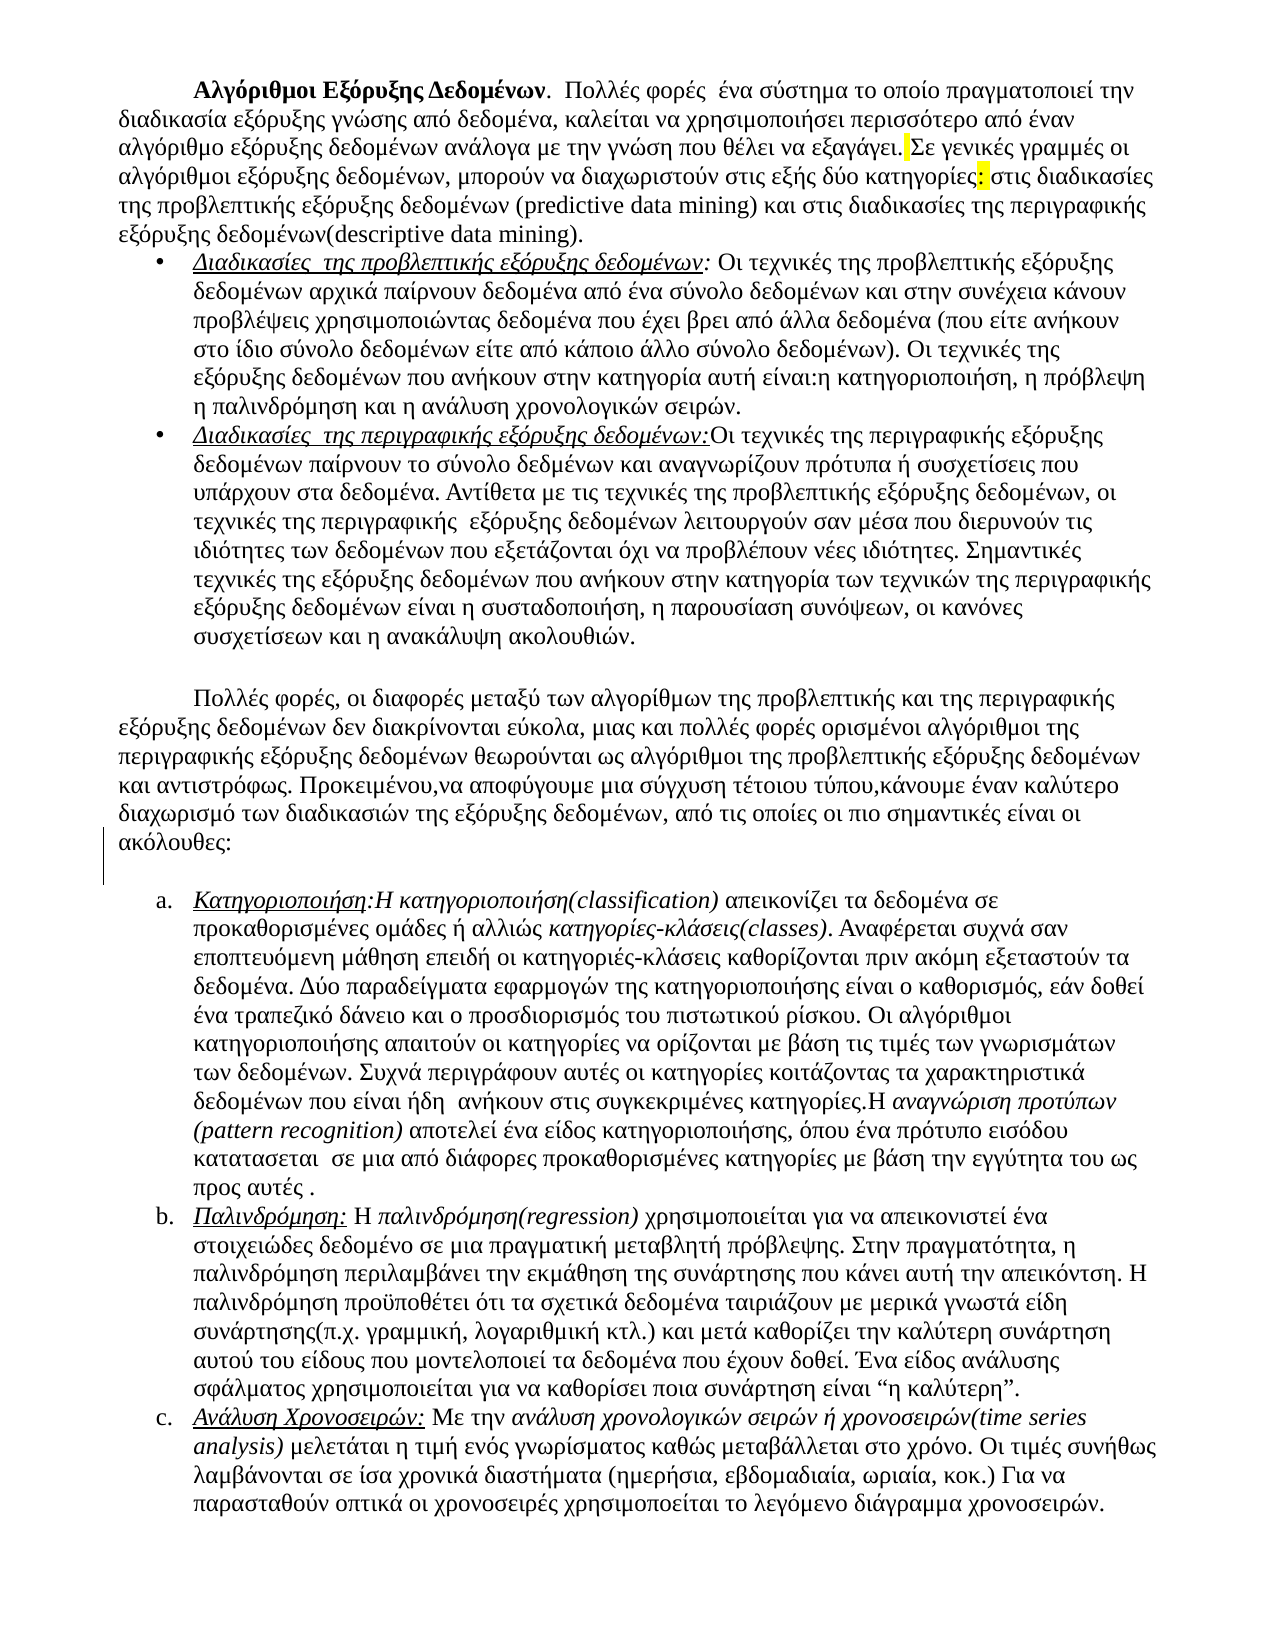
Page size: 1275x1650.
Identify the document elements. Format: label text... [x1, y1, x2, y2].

text Αλγόριθμοι Εξόρυξης Δεδομένων. Πολλές φορές ένα σύστημα το οποίο πραγματοποιεί την διαδικασία εξόρυξης γνώσης από δεδομένα, καλείται να χρησιμοποιήσει περισσότερο από έναν αλγόριθμο εξόρυξης δεδομένων ανάλογα με την γνώση που θέλει να εξαγάγει. Σε γενικές γραμμές οι αλγόριθμοι εξόρυξης δεδομένων, μπορούν να διαχωριστούν στις εξής δύο κατηγορίες: στις διαδικασίες της προβλεπτικής εξόρυξης δεδομένων (predictive data mining) και στις διαδικασίες της περιγραφικής εξόρυξης δεδομένων(descriptive data mining). [118, 75, 1157, 247]
list Διαδικασίες της περιγραφικής εξόρυξης δεδομένων:Οι τεχνικές της περιγραφικής εξόρυξης δεδομένων παίρνουν το σύνολο δεδμένων και αναγνωρίζουν πρότυπα ή συσχετίσεις που υπάρχουν στα δεδομένα. Αντίθετα με τις τεχνικές της προβλεπτικής εξόρυξης δεδομένων, οι τεχνικές της περιγραφικής εξόρυξης δεδομένων λειτουργούν σαν μέσα που διερυνούν τις ιδιότητες των δεδομένων που εξετάζονται όχι να προβλέπουν νέες ιδιότητες. Σημαντικές τεχνικές της εξόρυξης δεδομένων που ανήκουν στην κατηγορία των τεχνικών της περιγραφικής εξόρυξης δεδομένων είναι η συσταδοποιήση, η παρουσίαση συνόψεων, οι κανόνες συσχετίσεων και η ανακάλυψη ακολουθιών. [156, 420, 1157, 650]
text Πολλές φορές, οι διαφορές μεταξύ των αλγορίθμων της προβλεπτικής και της περιγραφικής εξόρυξης δεδομένων δεν διακρίνονται εύκολα, μιας και πολλές φορές ορισμένοι αλγόριθμοι της περιγραφικής εξόρυξης δεδομένων θεωρούνται ως αλγόριθμοι της προβλεπτικής εξόρυξης δεδομένων και αντιστρόφως. Προκειμένου,να αποφύγουμε μια σύγχυση τέτοιου τύπου,κάνουμε έναν καλύτερο διαχωρισμό των διαδικασιών της εξόρυξης δεδομένων, από τις οποίες οι πιο σημαντικές είναι οι ακόλουθες: [118, 681, 1157, 856]
list Ανάλυση Χρονοσειρών: Με την ανάλυση χρονολογικών σειρών ή χρονοσειρών(time series analysis) μελετάται η τιμή ενός γνωρίσματος καθώς μεταβάλλεται στο χρόνο. Οι τιμές συνήθως λαμβάνονται σε ίσα χρονικά διαστήματα (ημερήσια, εβδομαδιαία, ωριαία, κοκ.) Για να παρασταθούν οπτικά οι χρονοσειρές χρησιμοποείται το λεγόμενο διάγραμμα χρονοσειρών. [156, 1402, 1157, 1517]
list Παλινδρόμηση: Η παλινδρόμηση(regression) χρησιμοποιείται για να απεικονιστεί ένα στοιχειώδες δεδομένο σε μια πραγματική μεταβλητή πρόβλεψης. Στην πραγματότητα, η παλινδρόμηση περιλαμβάνει την εκμάθηση της συνάρτησης που κάνει αυτή την απεικόντση. Η παλινδρόμηση προϋποθέτει ότι τα σχετικά δεδομένα ταιριάζουν με μερικά γνωστά είδη συνάρτησης(π.χ. γραμμική, λογαριθμική κτλ.) και μετά καθορίζει την καλύτερη συνάρτηση αυτού του είδους που μοντελοποιεί τα δεδομένα που έχουν δοθεί. Ένα είδος ανάλυσης σφάλματος χρησιμοποιείται για να καθορίσει ποια συνάρτηση είναι “η καλύτερη”. [156, 1201, 1157, 1402]
list Κατηγοριοποιήση:Η κατηγοριοποιήση(classification) απεικονίζει τα δεδομένα σε προκαθορισμένες ομάδες ή αλλιώς κατηγορίες-κλάσεις(classes). Αναφέρεται συχνά σαν εποπτευόμενη μάθηση επειδή οι κατηγοριές-κλάσεις καθορίζονται πριν ακόμη εξεταστούν τα δεδομένα. Δύο παραδείγματα εφαρμογών της κατηγοριοποιήσης είναι ο καθορισμός, εάν δοθεί ένα τραπεζικό δάνειο και ο προσδιορισμός του πιστωτικού ρίσκου. Οι αλγόριθμοι κατηγοριοποιήσης απαιτούν οι κατηγορίες να ορίζονται με βάση τις τιμές των γνωρισμάτων των δεδομένων. Συχνά περιγράφουν αυτές οι κατηγορίες κοιτάζοντας τα χαρακτηριστικά δεδομένων που είναι ήδη ανήκουν στις συγκεκριμένες κατηγορίες.Η αναγνώριση προτύπων (pattern recognition) αποτελεί ένα είδος κατηγοριοποιήσης, όπου ένα πρότυπο εισόδου κατατασεται σε μια από διάφορες προκαθορισμένες κατηγορίες με βάση την εγγύτητα του ως προς αυτές . [156, 885, 1157, 1201]
list Διαδικασίες της προβλεπτικής εξόρυξης δεδομένων: Οι τεχνικές της προβλεπτικής εξόρυξης δεδομένων αρχικά παίρνουν δεδομένα από ένα σύνολο δεδομένων και στην συνέχεια κάνουν προβλέψεις χρησιμοποιώντας δεδομένα που έχει βρει από άλλα δεδομένα (που είτε ανήκουν στο ίδιο σύνολο δεδομένων είτε από κάποιο άλλο σύνολο δεδομένων). Οι τεχνικές της εξόρυξης δεδομένων που ανήκουν στην κατηγορία αυτή είναι:η κατηγοριοποιήση, η πρόβλεψη η παλινδρόμηση και η ανάλυση χρονολογικών σειρών. [156, 247, 1157, 420]
